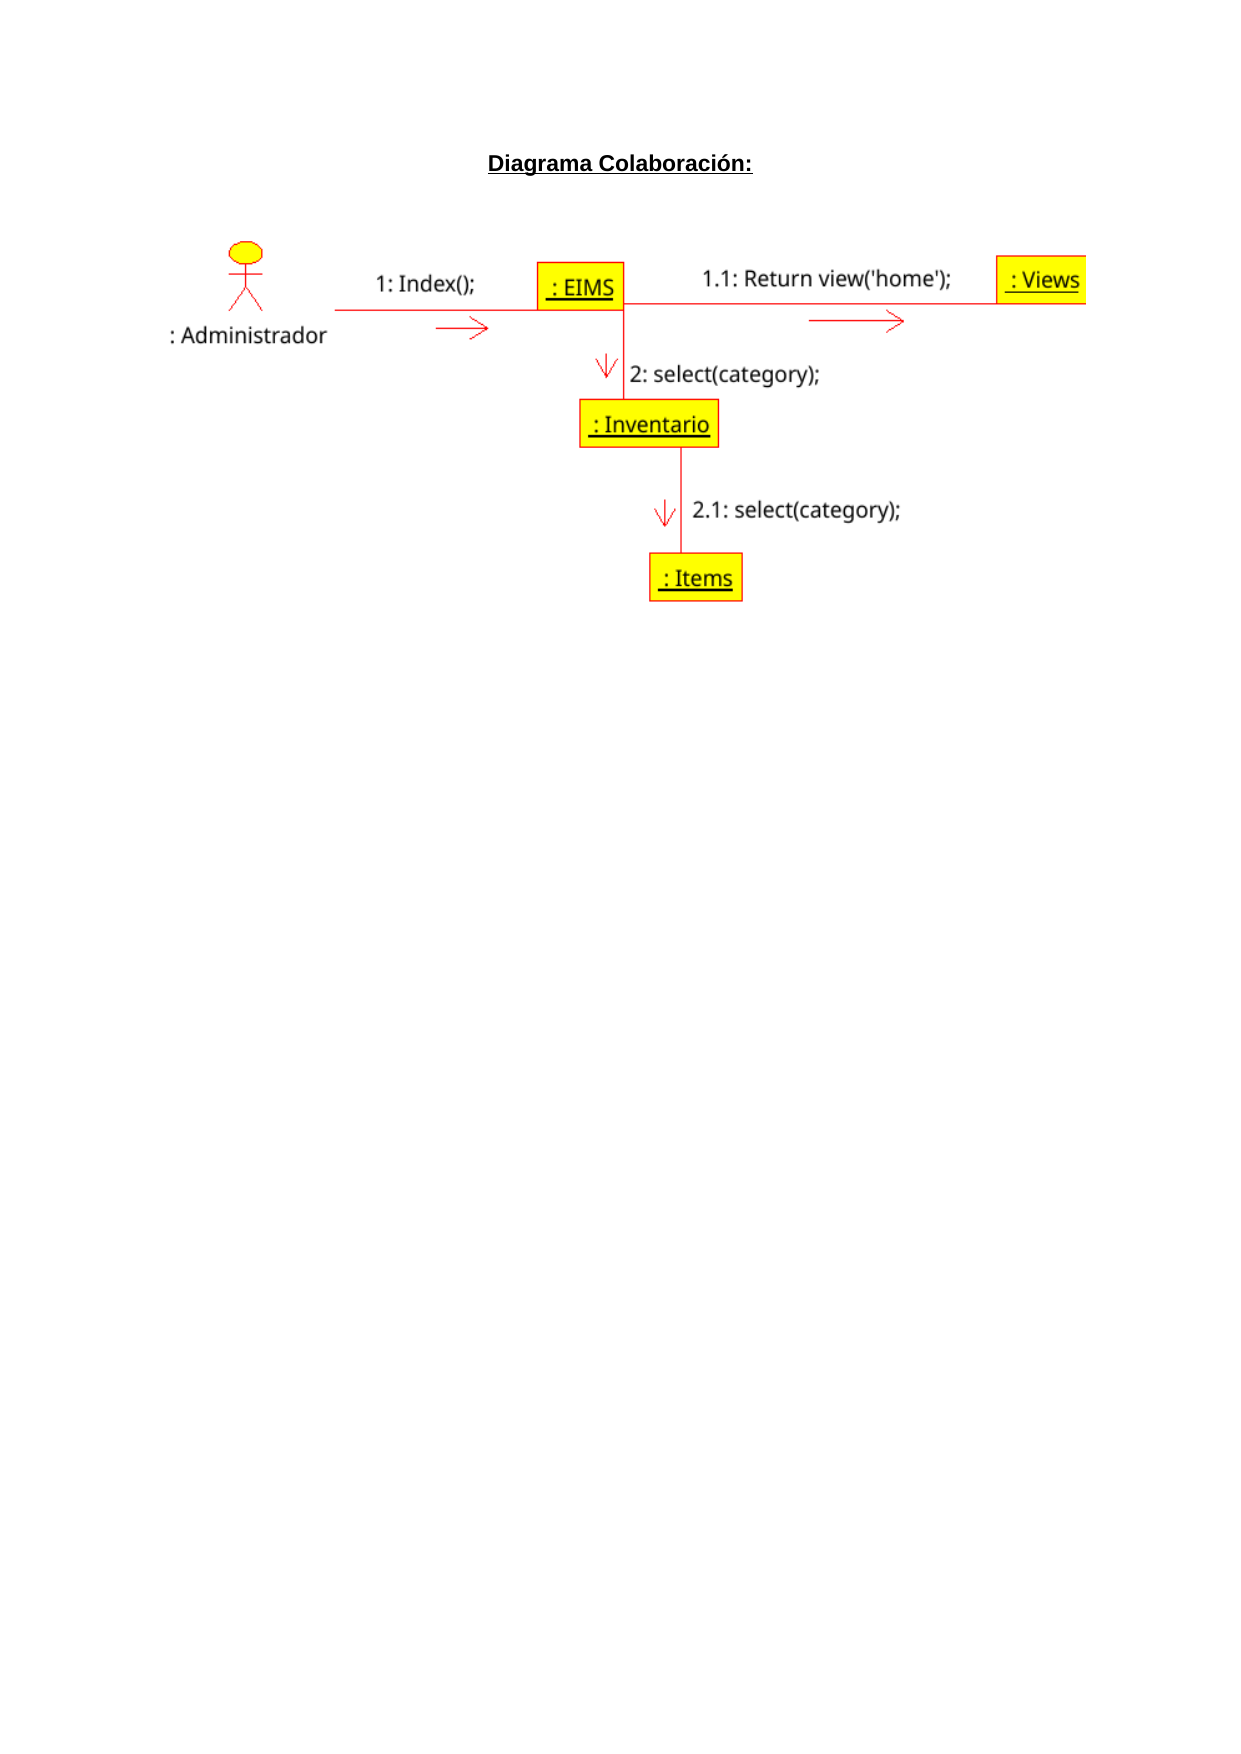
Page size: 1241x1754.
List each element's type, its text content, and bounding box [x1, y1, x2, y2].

text Diagrama Colaboración: [150, 150, 1090, 176]
picture [154, 240, 1086, 603]
